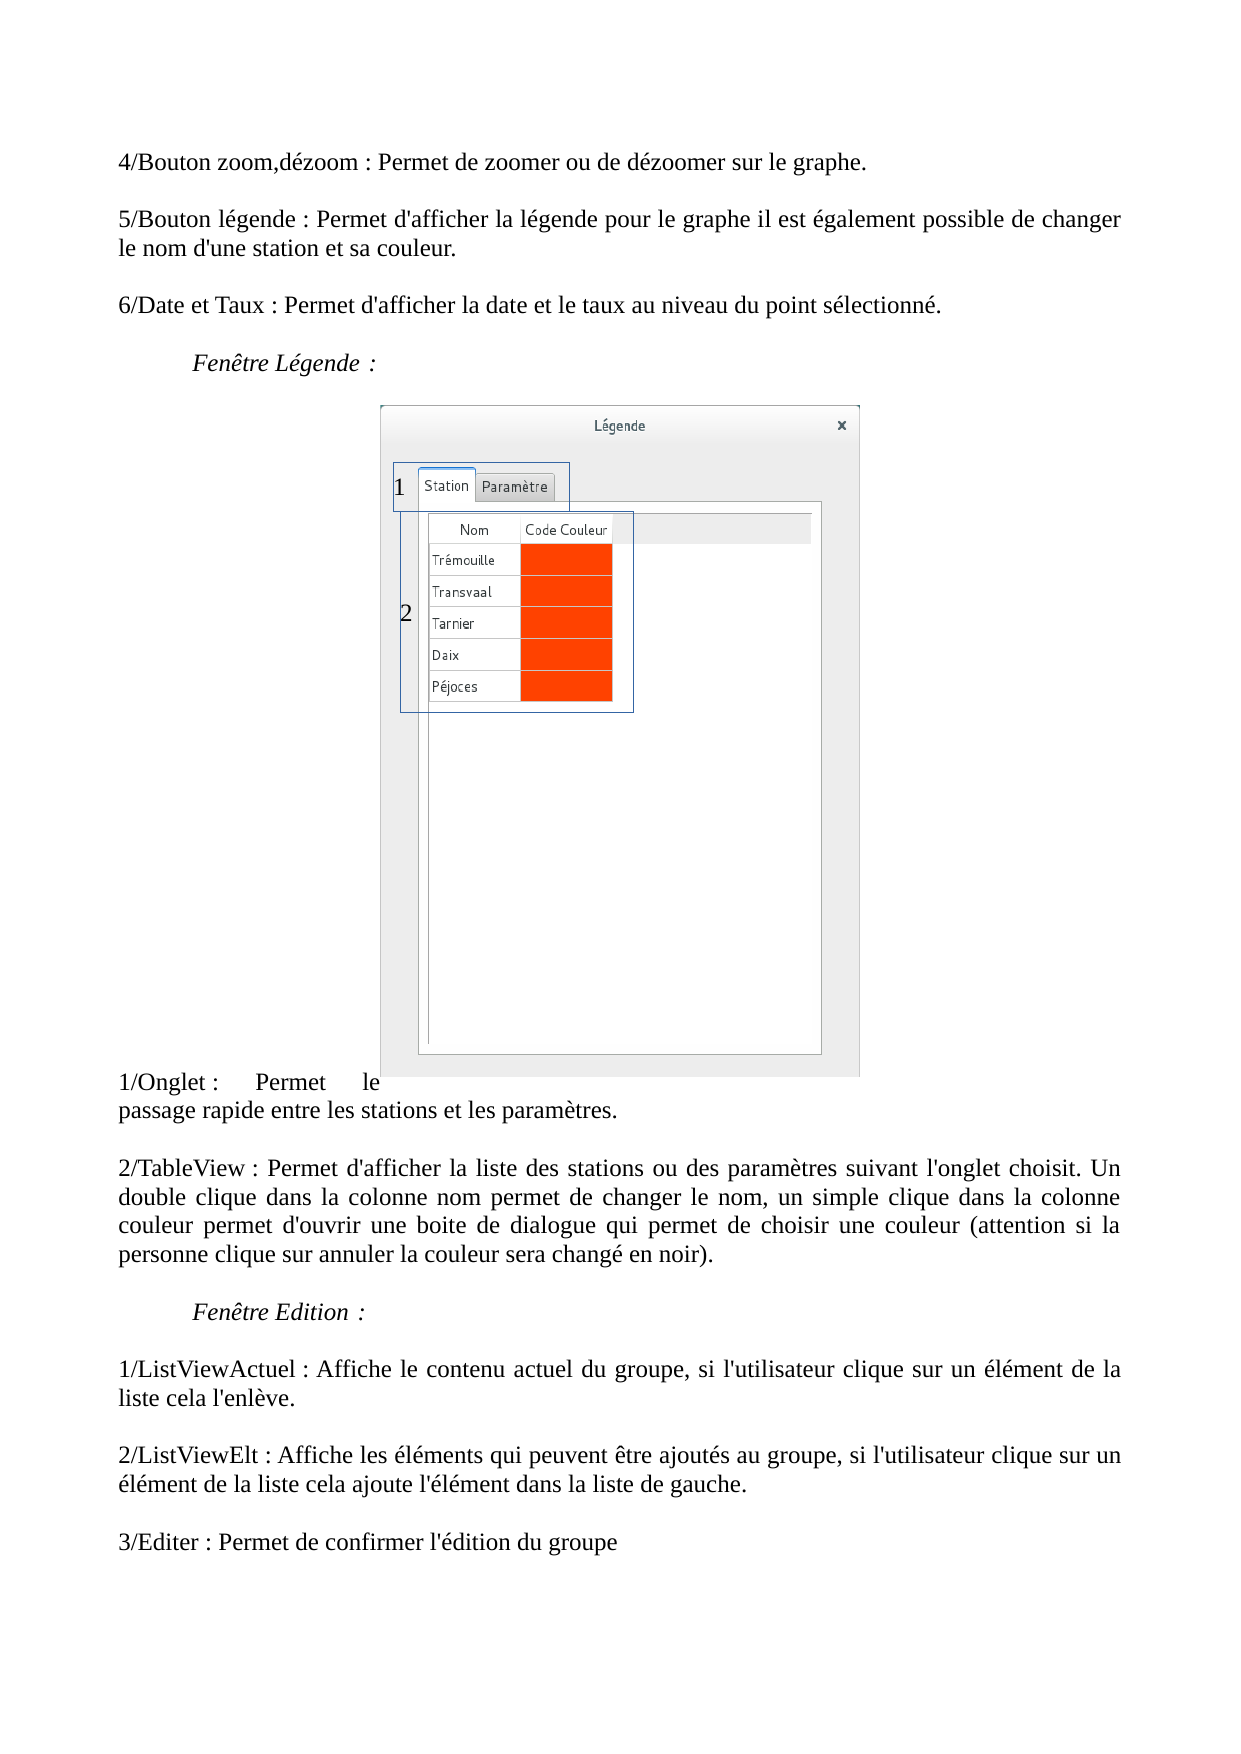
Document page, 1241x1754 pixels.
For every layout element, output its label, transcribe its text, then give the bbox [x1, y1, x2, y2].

text 1/Onglet : Permet le passage rapide entre les stations et les paramètres. [118, 1067, 1122, 1124]
text 2/TableView : Permet d'afficher la liste des stations ou des paramètres suivant l'onglet choisit. Un double clique dans la colonne nom permet de changer le nom, un simple clique dans la colonne couleur permet d'ouvrir une boite de dialogue qui permet de choisir une couleur (attention si la personne clique sur annuler la couleur sera changé en noir). [118, 1153, 1122, 1268]
text 6/Date et Taux : Permet d'afficher la date et le taux au niveau du point sélectionné. [118, 291, 1122, 319]
text Fenêtre Légende : [118, 348, 1122, 377]
text 1/ListViewActuel : Affiche le contenu actuel du groupe, si l'utilisateur clique sur un élément de la liste cela l'enlève. [118, 1354, 1122, 1412]
text 4/Bouton zoom,dézoom : Permet de zoomer ou de dézoomer sur le graphe. [118, 147, 1122, 176]
text Fenêtre Edition : [118, 1297, 1122, 1326]
text 5/Bouton légende : Permet d'afficher la légende pour le graphe il est également possible de changer le nom d'une station et sa couleur. [118, 204, 1122, 262]
text 2/ListViewElt : Affiche les éléments qui peuvent être ajoutés au groupe, si l'utilisateur clique sur un élément de la liste cela ajoute l'élément dans la liste de gauche. [118, 1441, 1122, 1498]
text 3/Editer : Permet de confirmer l'édition du groupe [118, 1527, 1122, 1556]
picture [380, 405, 860, 1077]
